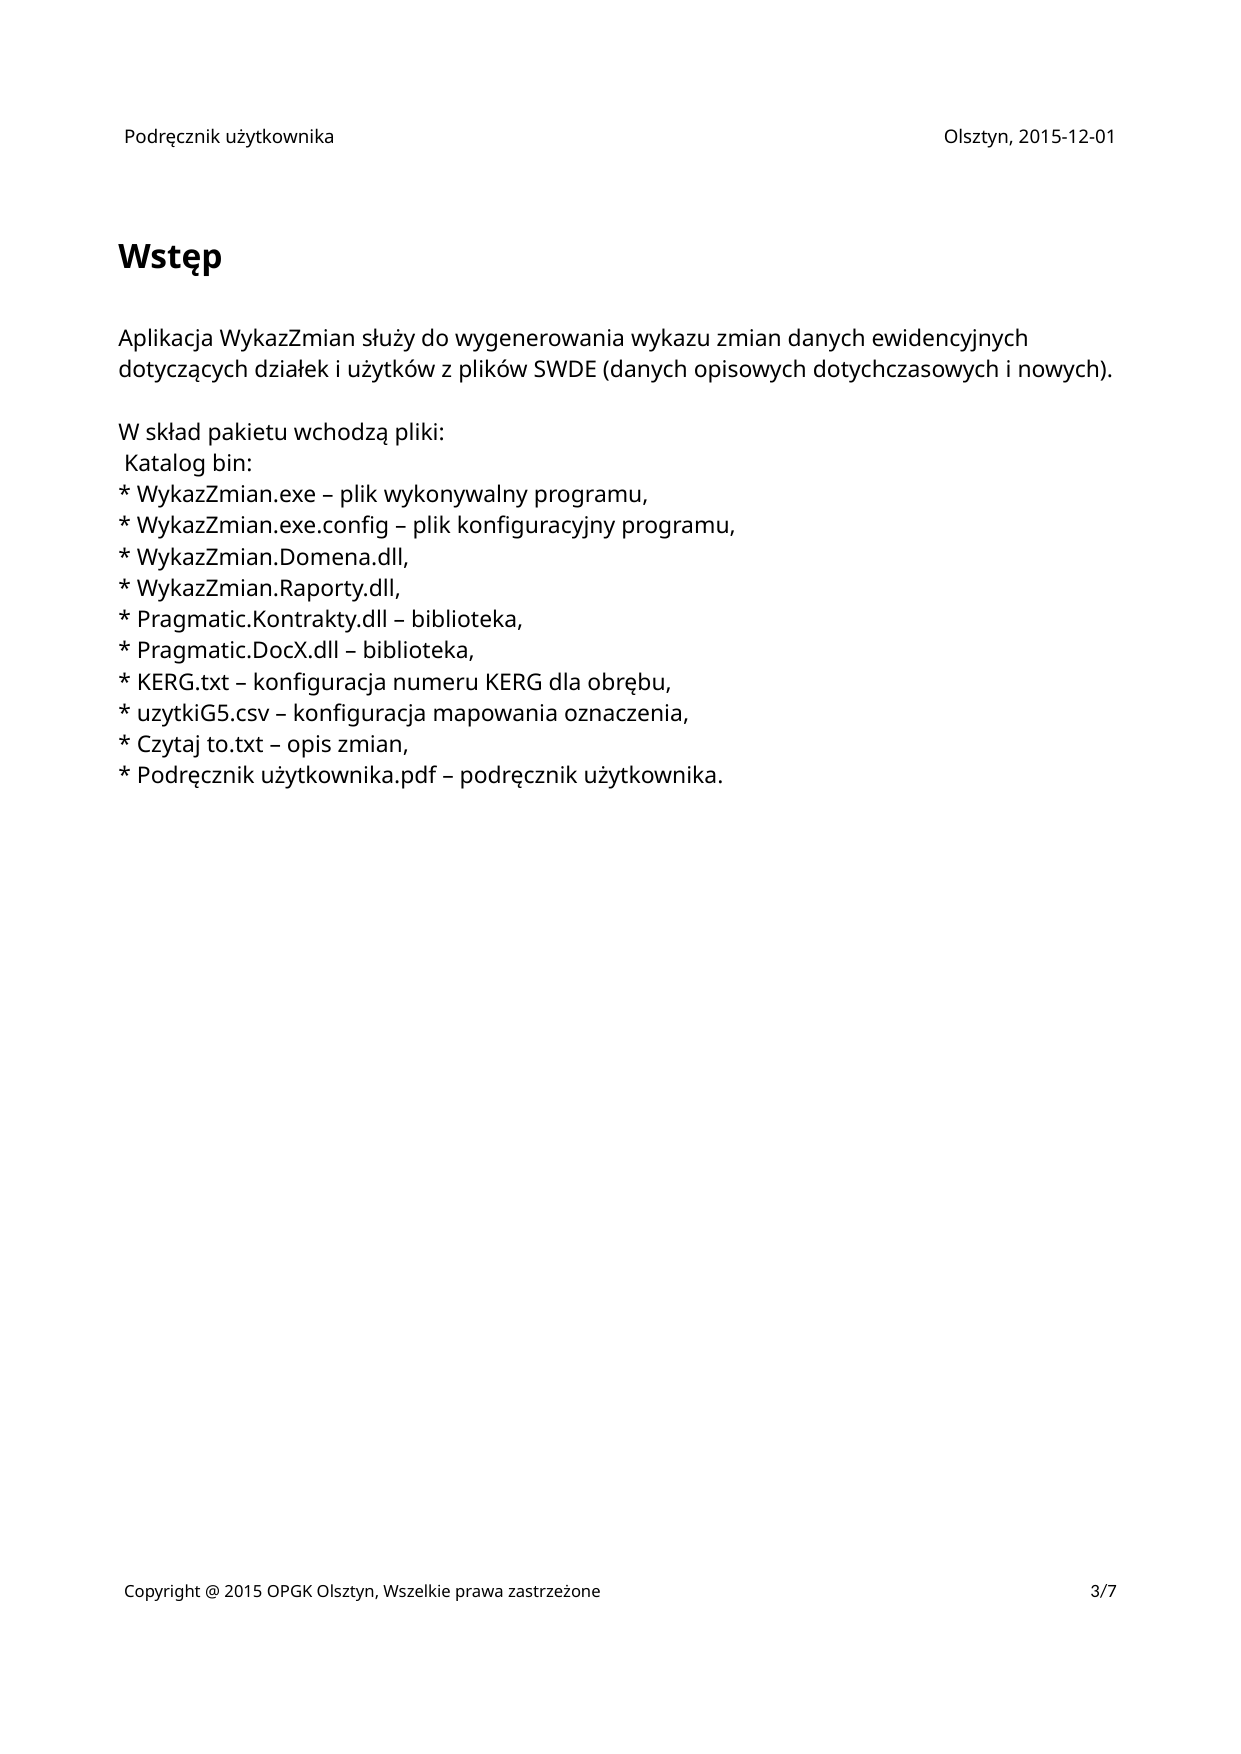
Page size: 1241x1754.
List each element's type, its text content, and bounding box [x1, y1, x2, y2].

text * WykazZmian.exe – plik wykonywalny programu, [118, 478, 1122, 509]
text * WykazZmian.Raporty.dll, [118, 572, 1122, 603]
text Katalog bin: [118, 447, 1122, 478]
text * Podręcznik użytkownika.pdf – podręcznik użytkownika. [118, 759, 1122, 791]
text * WykazZmian.exe.config – plik konfiguracyjny programu, [118, 509, 1122, 541]
subtitle Wstęp [118, 232, 1122, 278]
text Aplikacja WykazZmian służy do wygenerowania wykazu zmian danych ewidencyjnych dotyczących działek i użytków z plików SWDE (danych opisowych dotychczasowych i nowych). [118, 322, 1122, 384]
text * Czytaj to.txt – opis zmian, [118, 728, 1122, 759]
text W skład pakietu wchodzą pliki: [118, 416, 1122, 447]
text * Pragmatic.Kontrakty.dll – biblioteka, [118, 603, 1122, 634]
text * uzytkiG5.csv – konfiguracja mapowania oznaczenia, [118, 697, 1122, 728]
text * Pragmatic.DocX.dll – biblioteka, [118, 634, 1122, 666]
text * KERG.txt – konfiguracja numeru KERG dla obrębu, [118, 666, 1122, 697]
text * WykazZmian.Domena.dll, [118, 541, 1122, 572]
